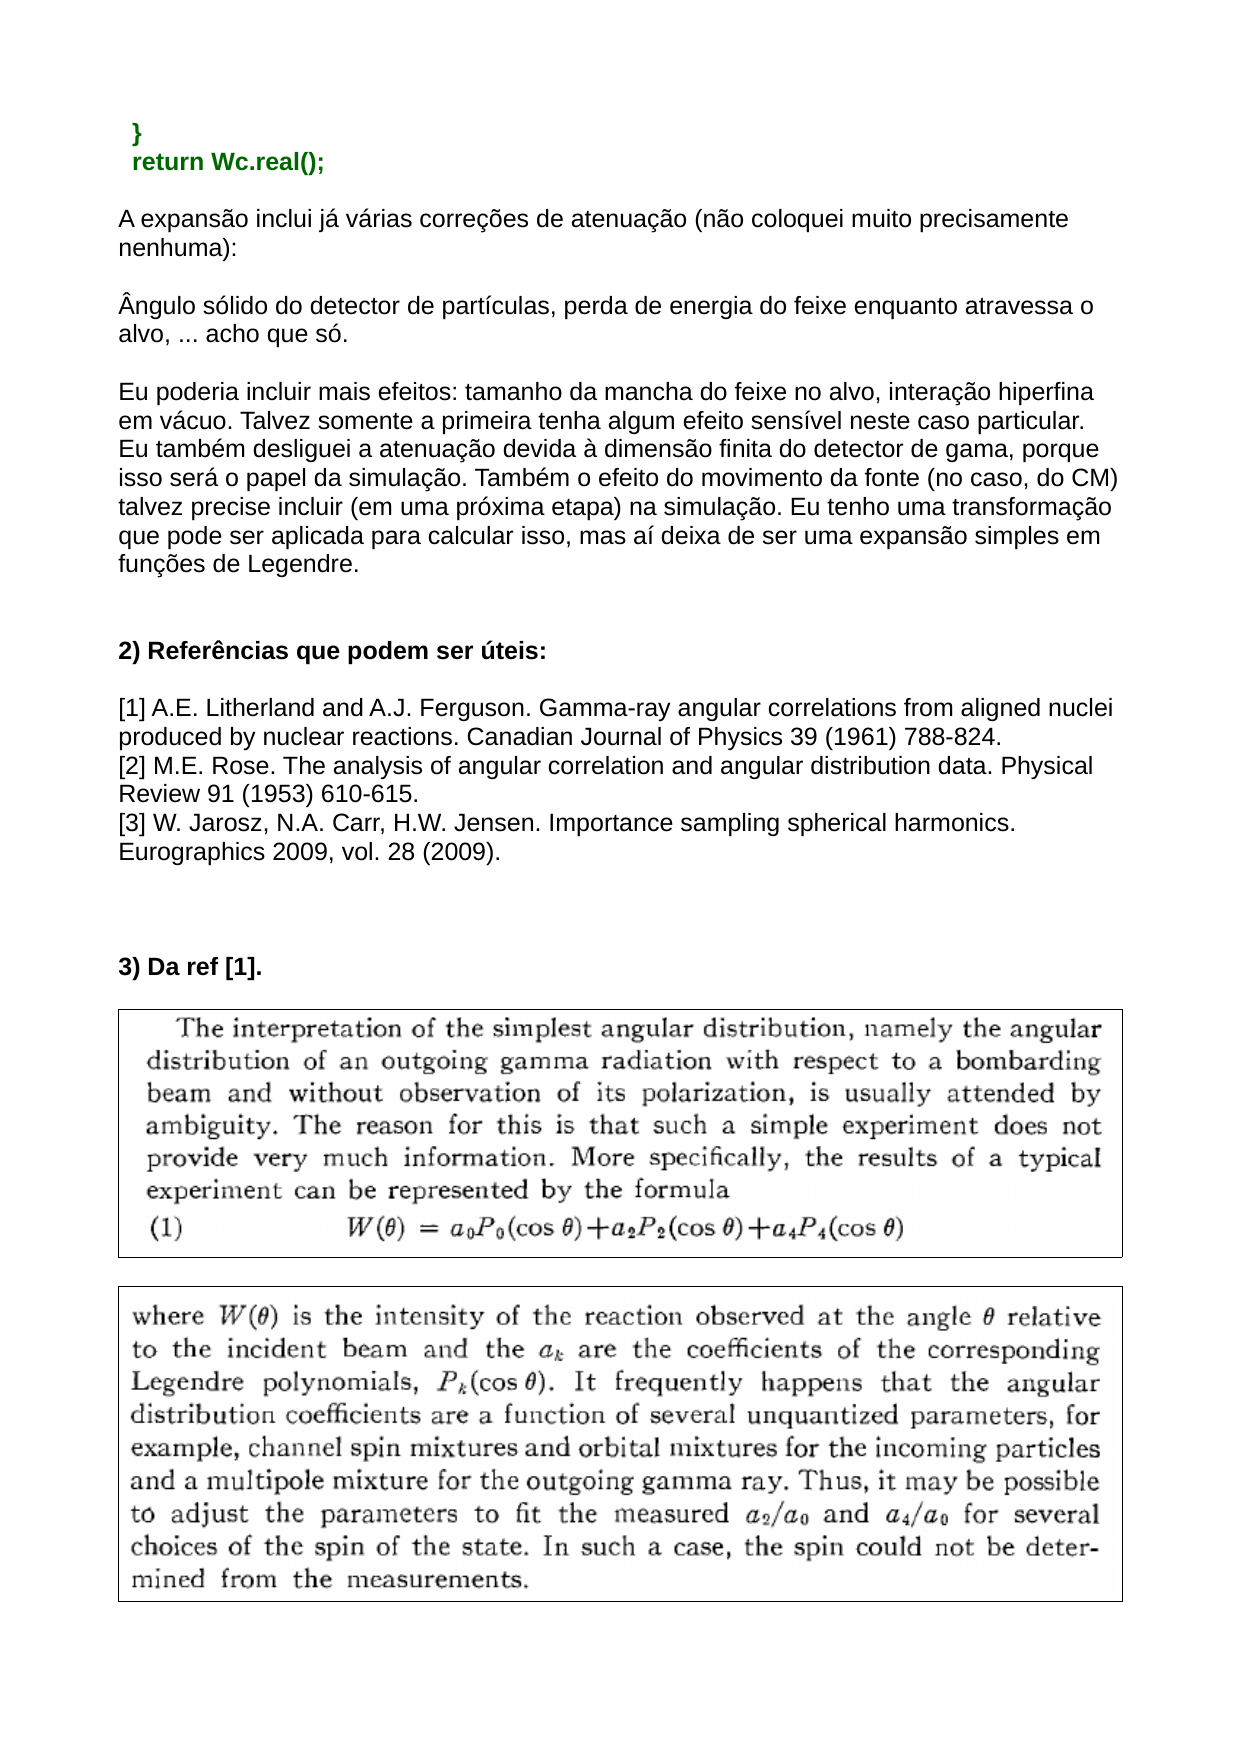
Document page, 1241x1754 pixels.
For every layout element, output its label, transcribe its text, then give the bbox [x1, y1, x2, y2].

text [1] A.E. Litherland and A.J. Ferguson. Gamma-ray angular correlations from aligned nuclei produced by nuclear reactions. Canadian Journal of Physics 39 (1961) 788-824. [118, 693, 1122, 751]
text [2] M.E. Rose. The analysis of angular correlation and angular distribution data. Physical Review 91 (1953) 610-615. [118, 751, 1122, 808]
picture [121, 1012, 1119, 1254]
picture [121, 1289, 1119, 1599]
text A expansão inclui já várias correções de atenuação (não coloquei muito precisamente nenhuma): [118, 204, 1122, 262]
text 2) Referências que podem ser úteis: [118, 636, 1122, 664]
text } [118, 118, 1122, 147]
text 3) Da ref [1]. [118, 952, 1122, 981]
text Eu poderia incluir mais efeitos: tamanho da mancha do feixe no alvo, interação hiperfina em vácuo. Talvez somente a primeira tenha algum efeito sensível neste caso particular. Eu também desliguei a atenuação devida à dimensão finita do detector de gama, porque isso será o papel da simulação. Também o efeito do movimento da fonte (no caso, do CM) talvez precise incluir (em uma próxima etapa) na simulação. Eu tenho uma transformação que pode ser aplicada para calcular isso, mas aí deixa de ser uma expansão simples em funções de Legendre. [118, 377, 1122, 578]
text [3] W. Jarosz, N.A. Carr, H.W. Jensen. Importance sampling spherical harmonics. Eurographics 2009, vol. 28 (2009). [118, 808, 1122, 866]
text return Wc.real(); [118, 147, 1122, 176]
text Ângulo sólido do detector de partículas, perda de energia do feixe enquanto atravessa o alvo, ... acho que só. [118, 291, 1122, 348]
